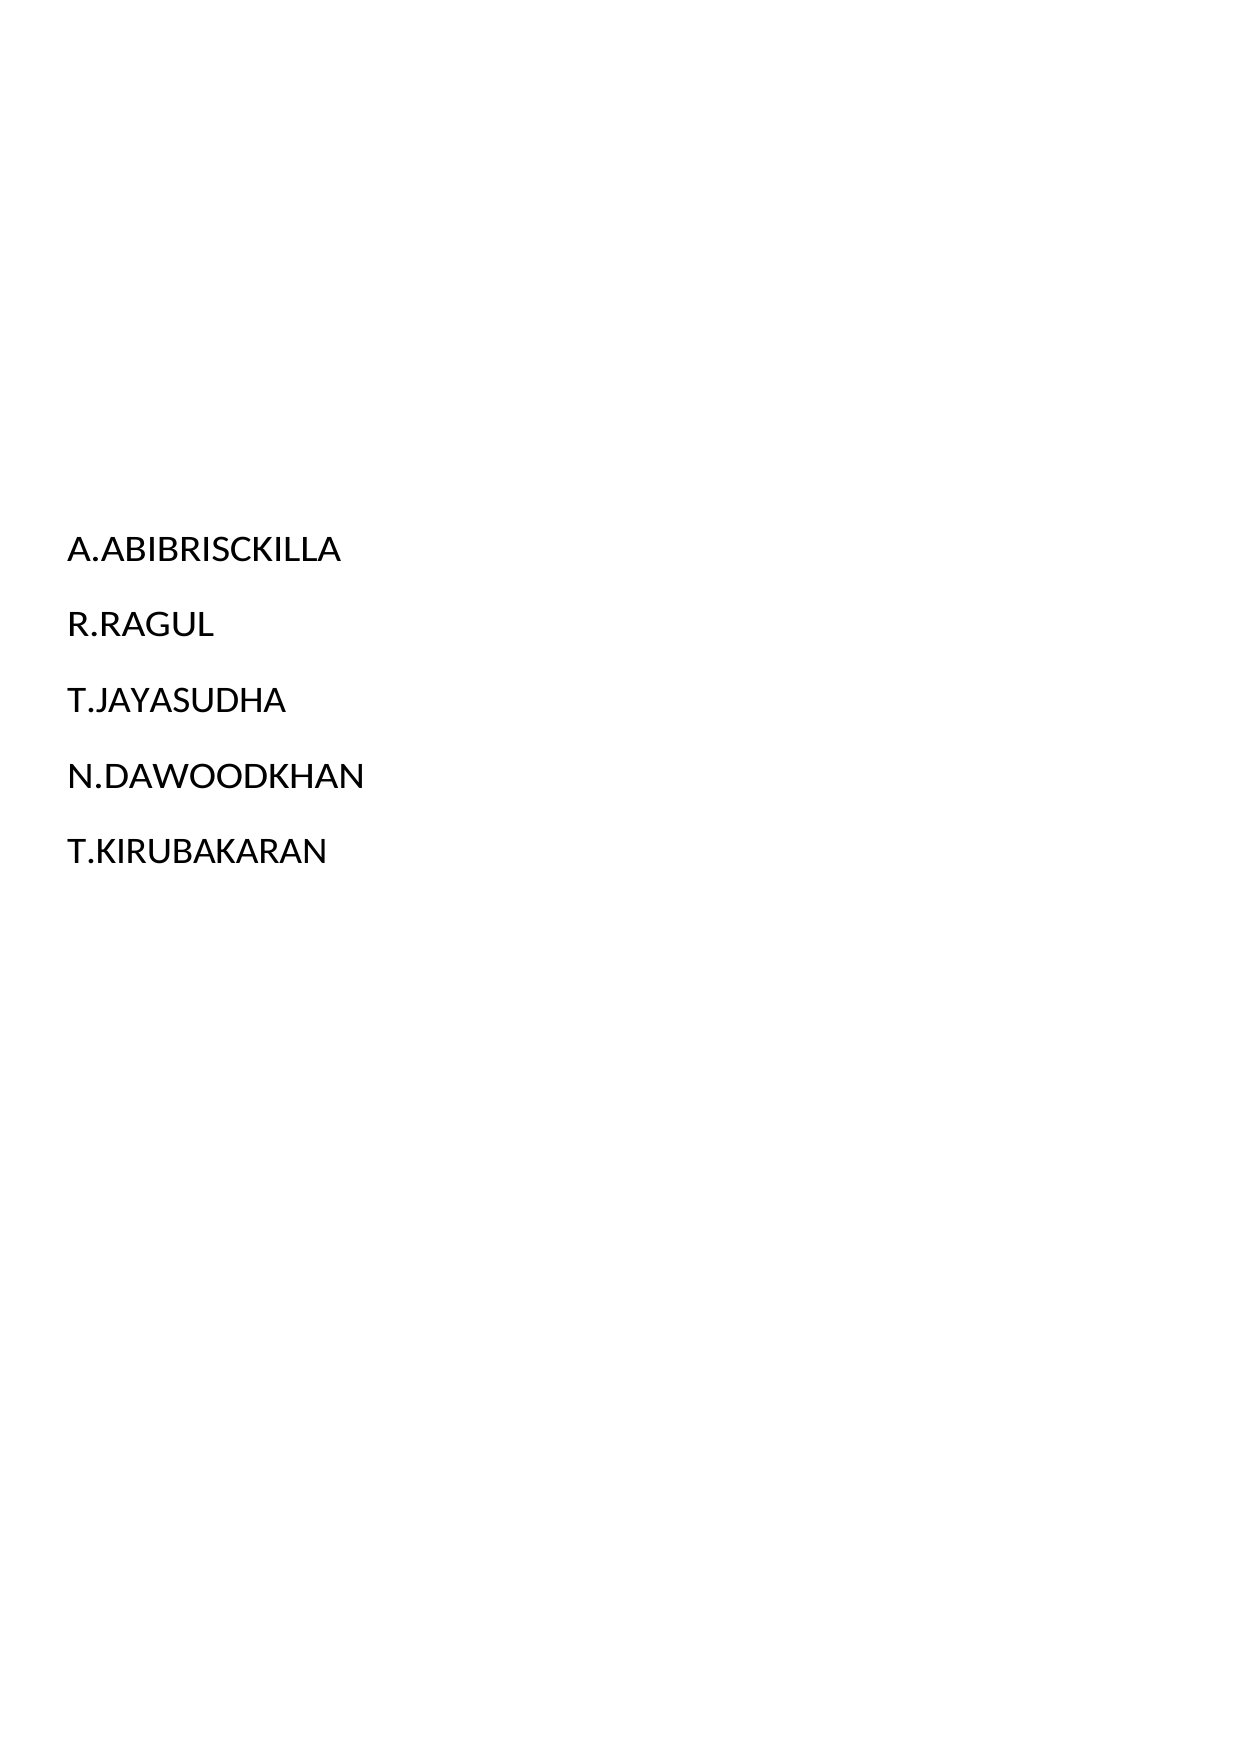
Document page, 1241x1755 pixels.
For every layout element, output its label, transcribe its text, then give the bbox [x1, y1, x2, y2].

table_cell T.JAYASUDHA [62, 662, 366, 738]
table_header A.ABIBRISCKILLA [62, 525, 366, 586]
table_cell R.RAGUL [62, 586, 366, 662]
table_cell N.DAWOODKHAN [62, 738, 366, 813]
table_cell T.KIRUBAKARAN [62, 814, 366, 874]
